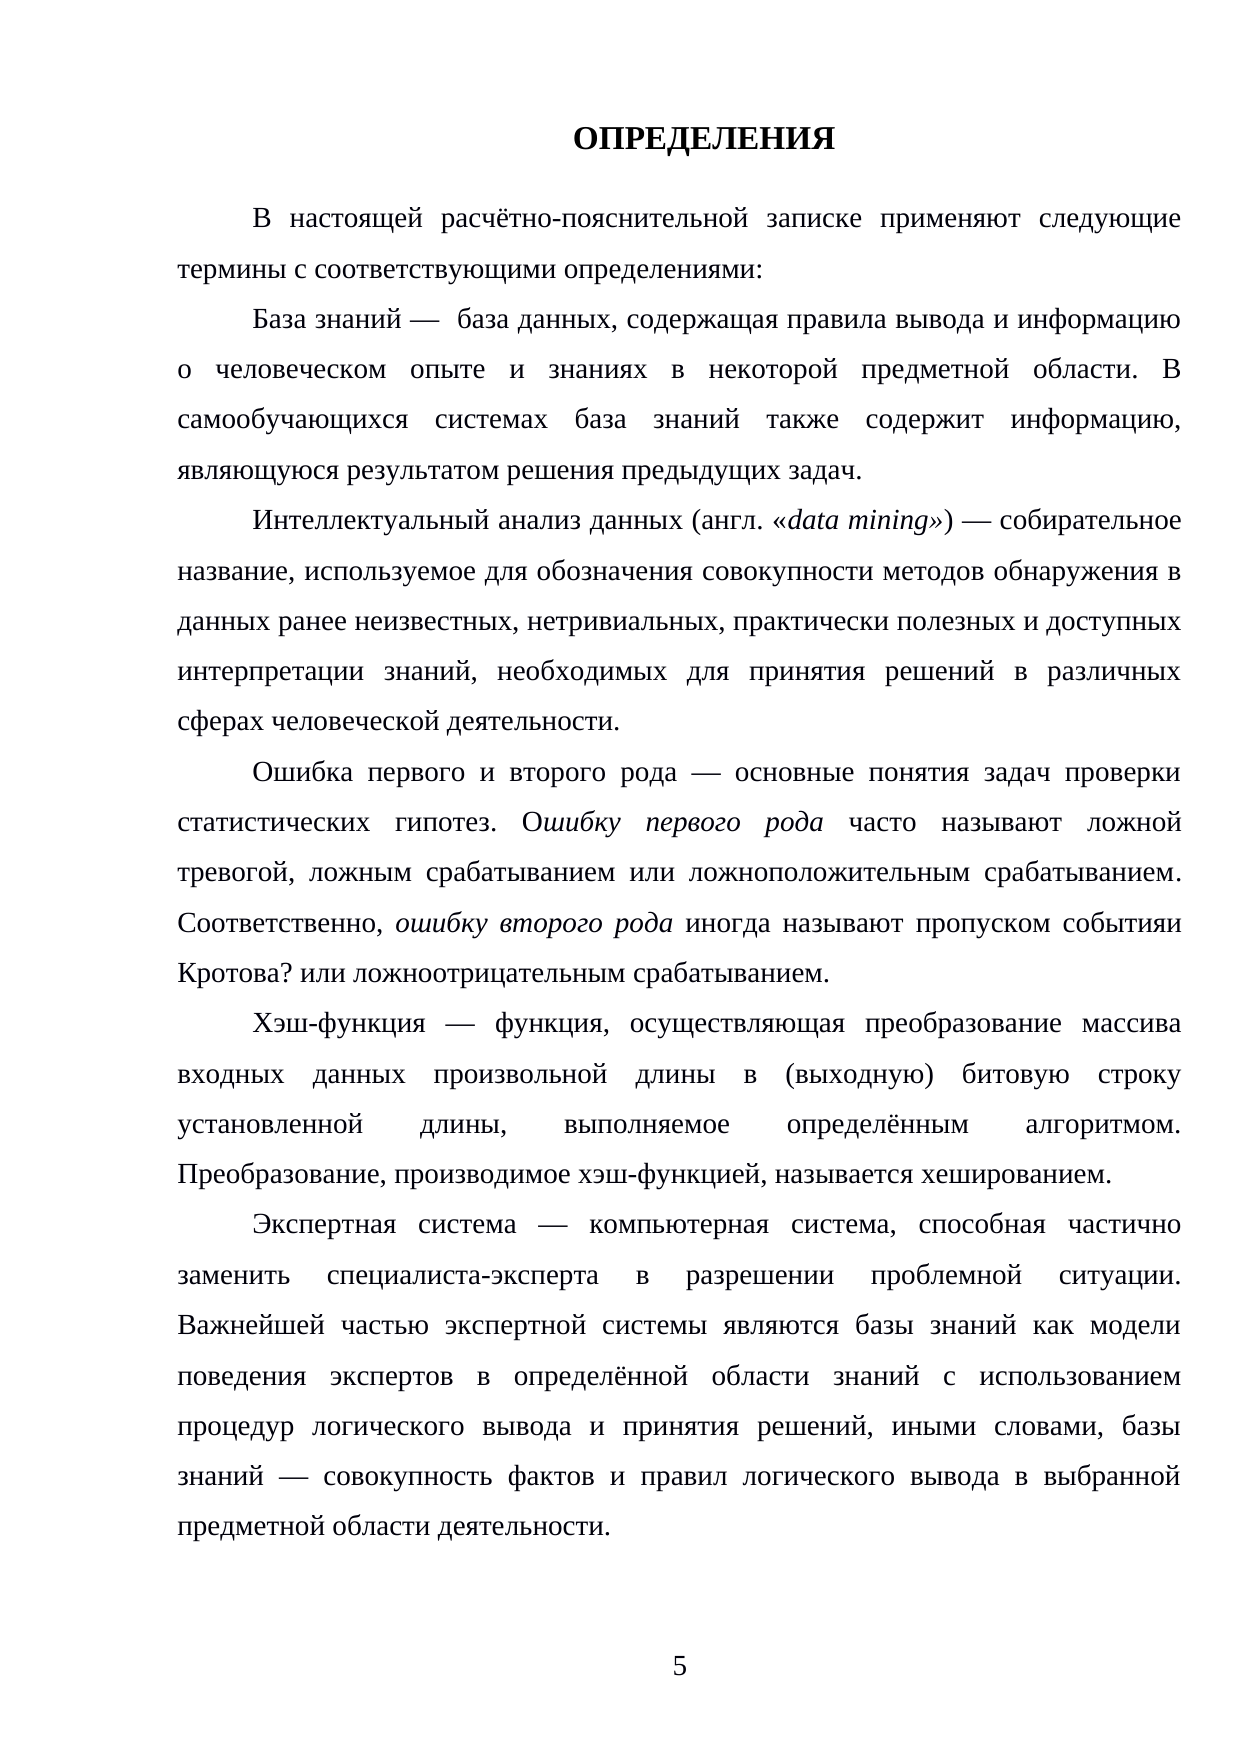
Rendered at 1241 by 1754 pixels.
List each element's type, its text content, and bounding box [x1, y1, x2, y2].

text В настоящей расчётно-пояснительной записке применяют следующие термины с соответствующими определениями: [177, 200, 1182, 284]
text Экспертная система — компьютерная система, способная частично заменить специалиста-эксперта в разрешении проблемной ситуации. Важнейшей частью экспертной системы являются базы знаний как модели поведения экспертов в определённой области знаний с использованием процедур логического вывода и принятия решений, иными словами, базы знаний — совокупность фактов и правил логического вывода в выбранной предметной области деятельности. [177, 1207, 1182, 1542]
text Хэш-функция — функция, осуществляющая преобразование массива входных данных произвольной длины в (выходную) битовую строку установленной длины, выполняемое определённым алгоритмом. Преобразование, производимое хэш-функцией, называется хешированием. [177, 1005, 1182, 1190]
text Интеллектуальный анализ данных (англ. «data mining») — собирательное название, используемое для обозначения совокупности методов обнаружения в данных ранее неизвестных, нетривиальных, практически полезных и доступных интерпретации знаний, необходимых для принятия решений в различных сферах человеческой деятельности. [177, 502, 1182, 737]
subtitle Определения [177, 118, 1182, 157]
text База знаний — база данных, содержащая правила вывода и информацию о человеческом опыте и знаниях в некоторой предметной области. В самообучающихся системах база знаний также содержит информацию, являющуюся результатом решения предыдущих задач. [177, 301, 1182, 486]
text Ошибка первого и второго рода — основные понятия задач проверки статистических гипотез. Ошибку первого рода часто называют ложной тревогой, ложным срабатыванием или ложноположительным срабатыванием. Соответственно, ошибку второго рода иногда называют пропуском событияи Кротова? или ложноотрицательным срабатыванием. [177, 754, 1182, 989]
